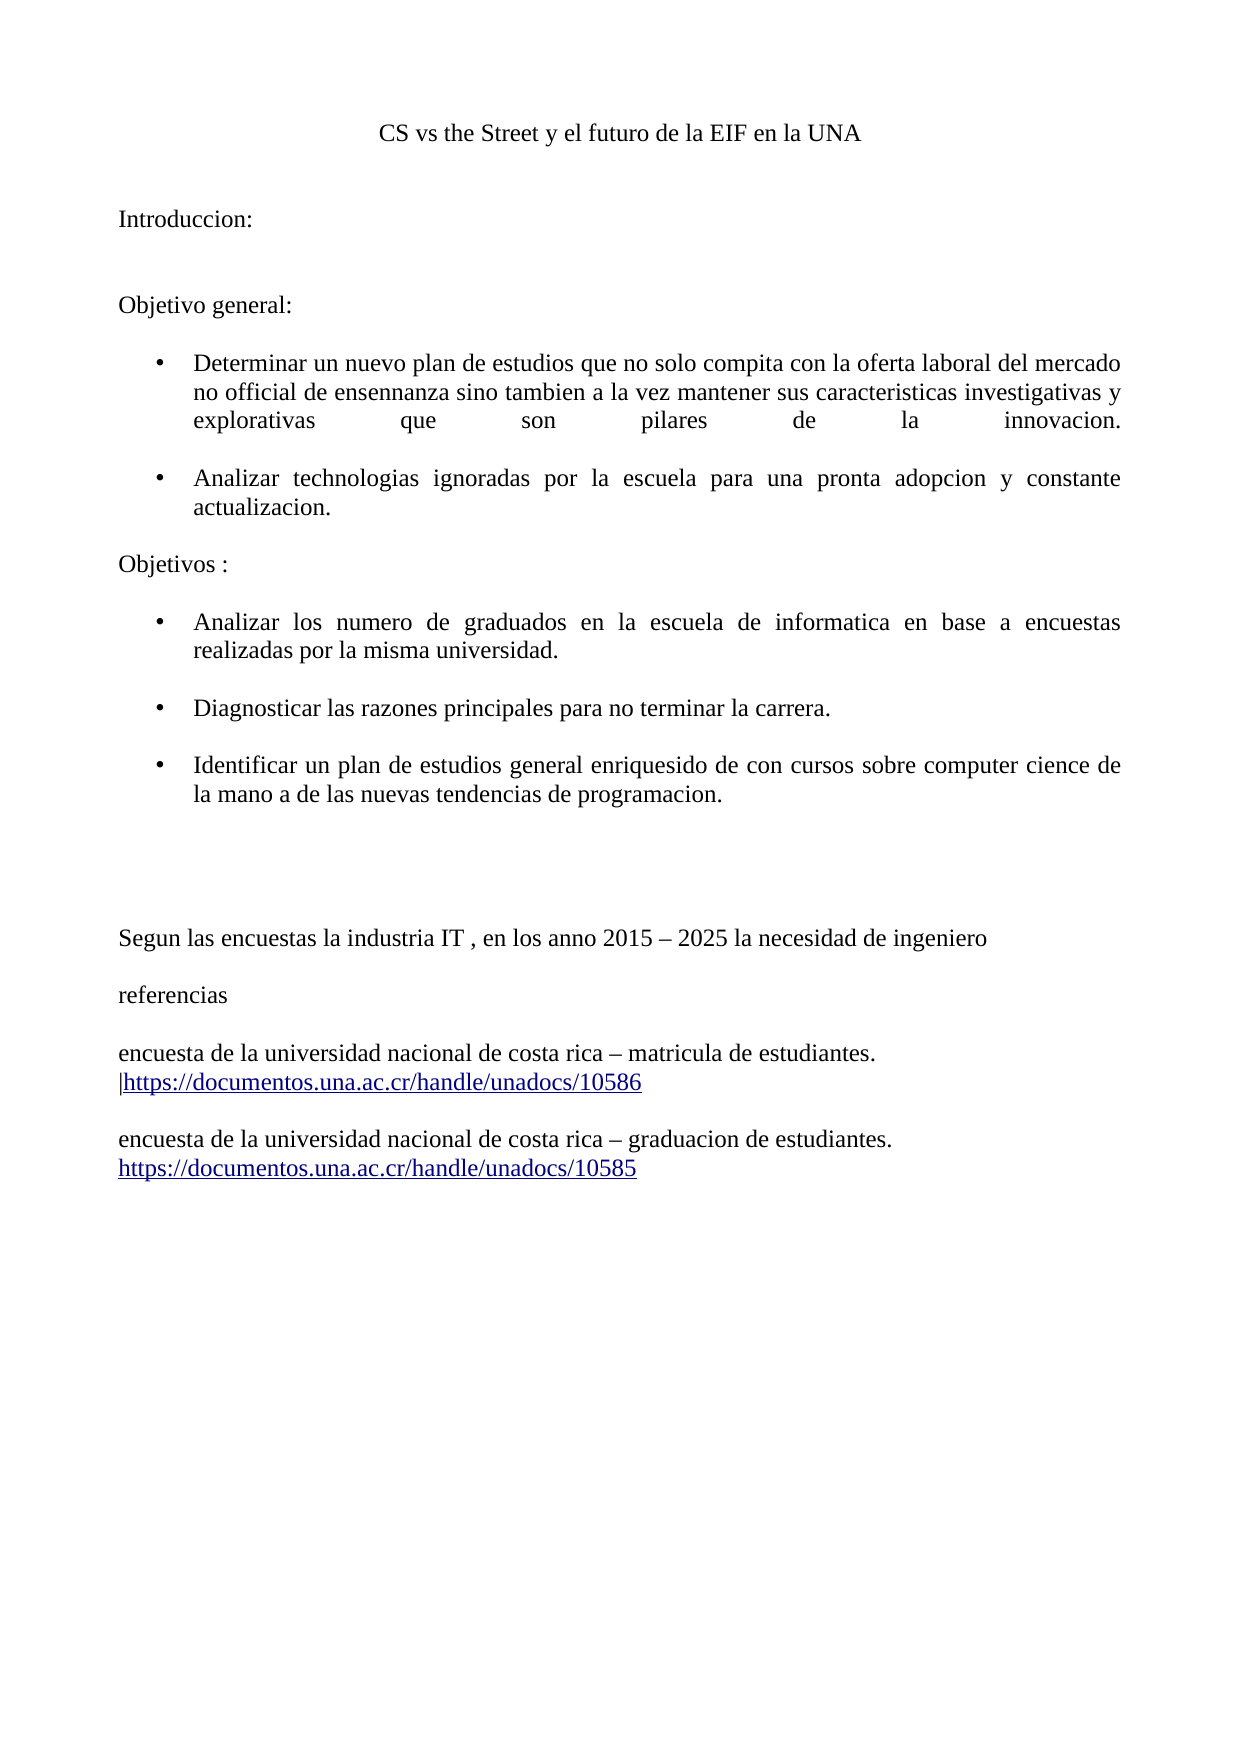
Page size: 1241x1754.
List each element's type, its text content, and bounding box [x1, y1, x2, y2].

list Identificar un plan de estudios general enriquesido de con cursos sobre computer cience de la mano a de las nuevas tendencias de programacion. [156, 751, 1122, 808]
text https://documentos.una.ac.cr/handle/unadocs/10585 [118, 1153, 1122, 1182]
text Objetivo general: [118, 291, 1122, 319]
text Objetivos : [118, 549, 1122, 578]
text referencias [118, 981, 1122, 1038]
text encuesta de la universidad nacional de costa rica – matricula de estudiantes. [118, 1038, 1122, 1067]
list Determinar un nuevo plan de estudios que no solo compita con la oferta laboral del mercado no official de ensennanza sino tambien a la vez mantener sus caracteristicas investigativas y explorativas que son pilares de la innovacion. [156, 348, 1122, 463]
list Analizar technologias ignoradas por la escuela para una pronta adopcion y constante actualizacion. [156, 463, 1122, 521]
text |https://documentos.una.ac.cr/handle/unadocs/10586 [118, 1067, 1122, 1096]
text Segun las encuestas la industria IT , en los anno 2015 – 2025 la necesidad de ingeniero [118, 866, 1122, 952]
text encuesta de la universidad nacional de costa rica – graduacion de estudiantes. [118, 1124, 1122, 1153]
list Diagnosticar las razones principales para no terminar la carrera. [156, 693, 1122, 722]
text Introduccion: [118, 204, 1122, 233]
text CS vs the Street y el futuro de la EIF en la UNA [118, 118, 1122, 147]
list Analizar los numero de graduados en la escuela de informatica en base a encuestas realizadas por la misma universidad. [156, 607, 1122, 664]
